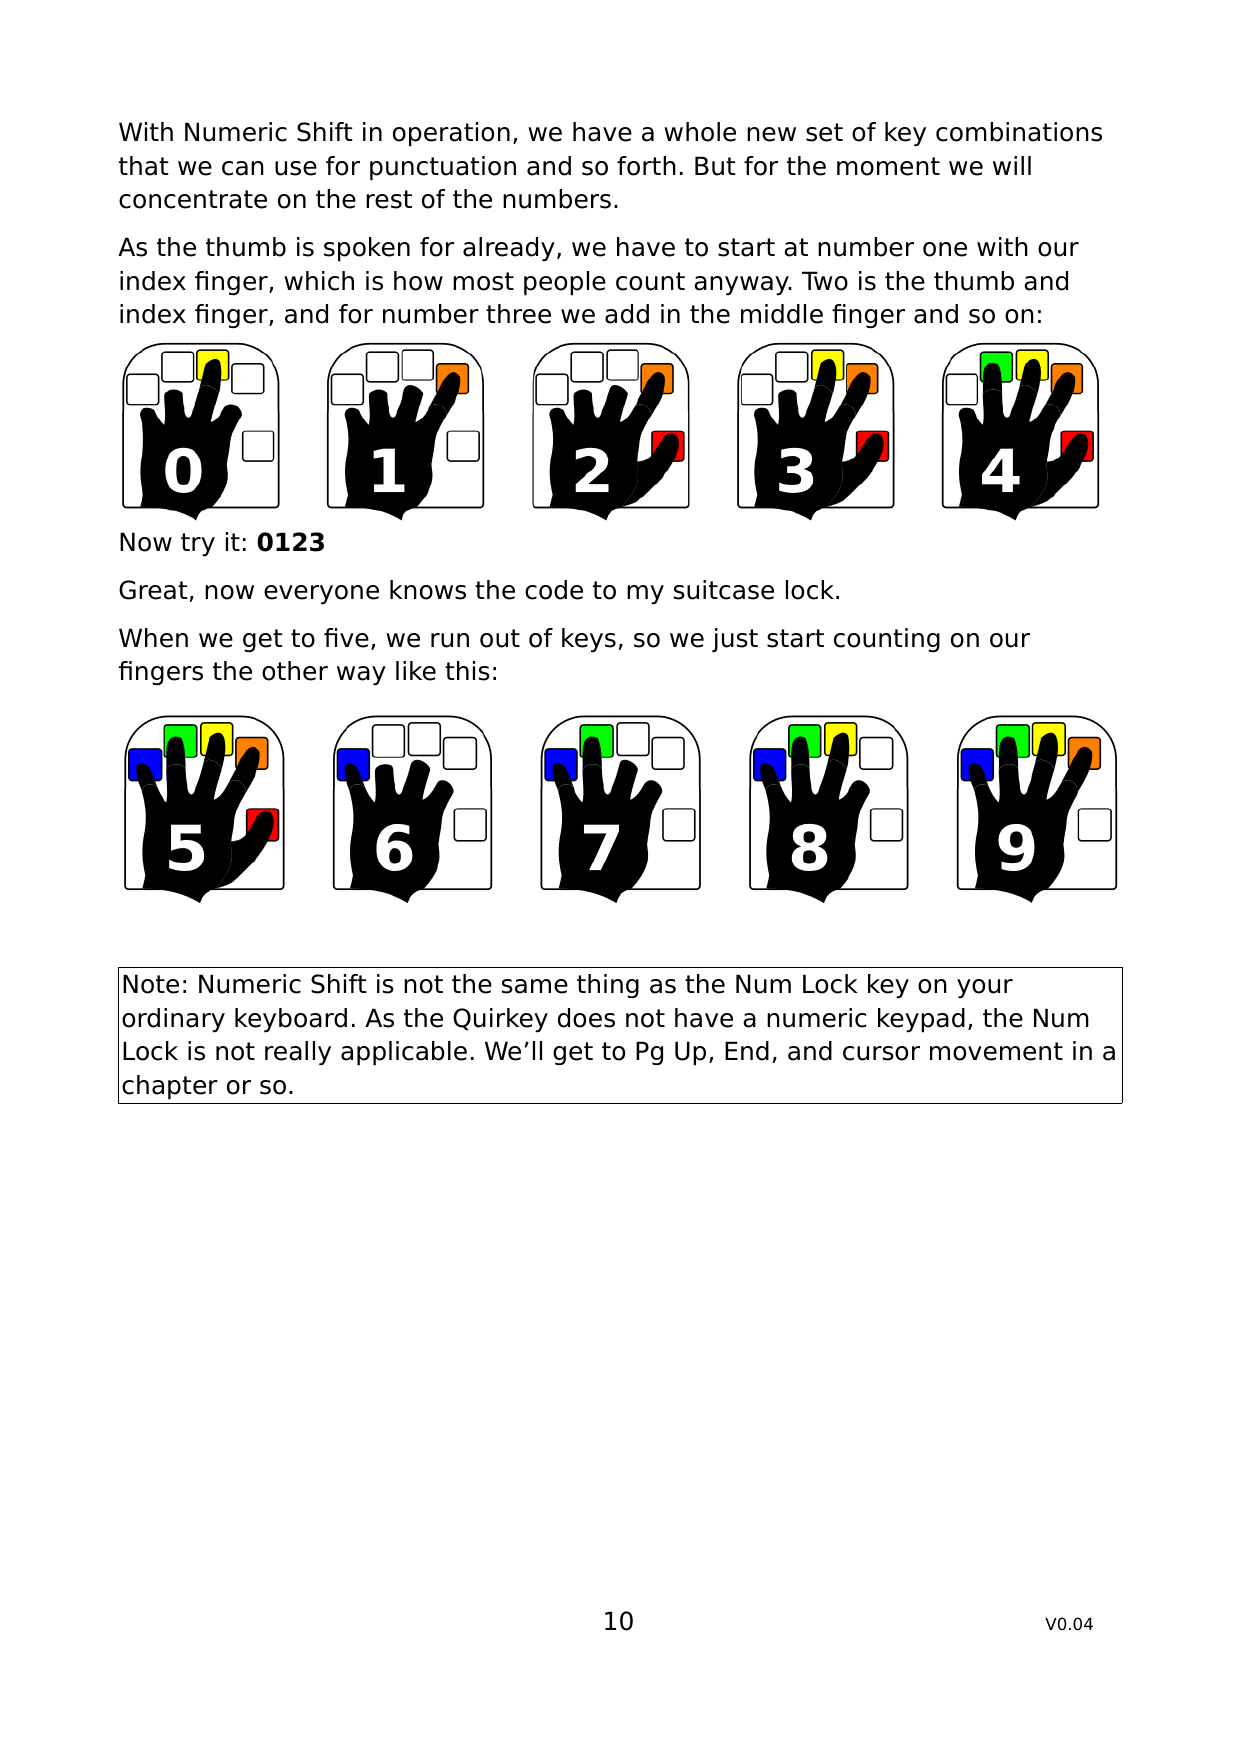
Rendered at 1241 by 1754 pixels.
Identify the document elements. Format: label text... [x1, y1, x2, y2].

text When we get to five, we run out of keys, so we just start counting on our fingers the other way like this: [118, 624, 1122, 687]
text Great, now everyone knows the code to my suitcase lock. [118, 576, 1122, 605]
text As the thumb is spoken for already, we have to start at number one with our index finger, which is how most people count anyway. Two is the thumb and index finger, and for number three we add in the middle finger and so on: [118, 233, 1122, 329]
picture [118, 705, 1123, 915]
text Now try it: 0123 [118, 348, 1122, 557]
text With Numeric Shift in operation, we have a whole new set of key combinations that we can use for punctuation and so forth. But for the moment we will concentrate on the rest of the numbers. [118, 118, 1122, 214]
text Note: Numeric Shift is not the same thing as the Num Lock key on your ordinary keyboard. As the Quirkey does not have a numeric keypad, the Num Lock is not really applicable. We’ll get to Pg Up, End, and cursor movement in a chapter or so. [119, 968, 1122, 1103]
picture [116, 341, 1107, 524]
